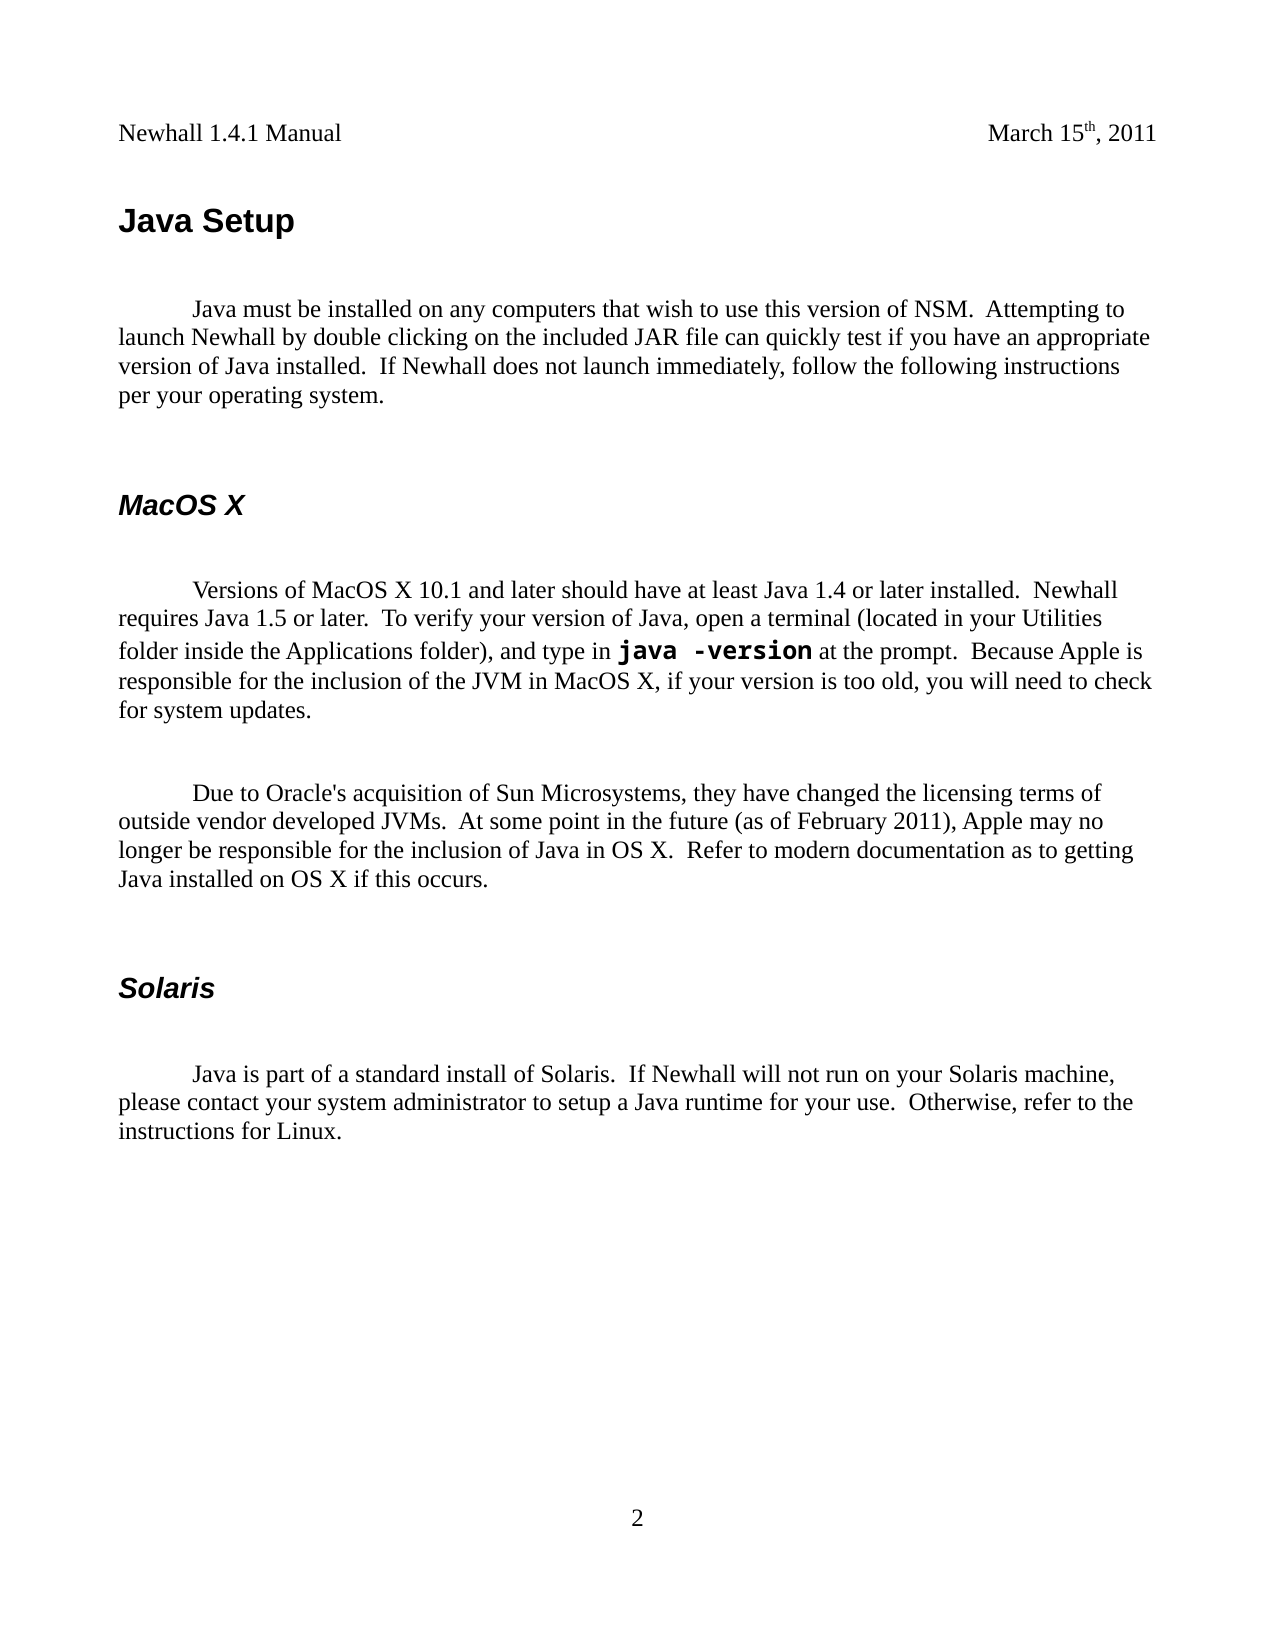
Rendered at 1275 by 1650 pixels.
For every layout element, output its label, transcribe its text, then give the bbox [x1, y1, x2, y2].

text Java is part of a standard install of Solaris. If Newhall will not run on your Solaris machine, please contact your system administrator to setup a Java runtime for your use. Otherwise, refer to the instructions for Linux. [118, 1059, 1157, 1145]
subtitle MacOS X [118, 487, 1157, 521]
subtitle Solaris [118, 971, 1157, 1005]
subtitle Java Setup [118, 201, 1157, 240]
text Due to Oracle's acquisition of Sun Microsystems, they have changed the licensing terms of outside vendor developed JVMs. At some point in the future (as of February 2011), Apple may no longer be responsible for the inclusion of Java in OS X. Refer to modern documentation as to getting Java installed on OS X if this occurs. [118, 778, 1157, 893]
text Java must be installed on any computers that wish to use this version of NSM. Attempting to launch Newhall by double clicking on the included JAR file can quickly test if you have an appropriate version of Java installed. If Newhall does not launch immediately, follow the following instructions per your operating system. [118, 294, 1157, 409]
text Versions of MacOS X 10.1 and later should have at least Java 1.4 or later installed. Newhall requires Java 1.5 or later. To verify your version of Java, open a terminal (located in your Utilities folder inside the Applications folder), and type in java -version at the prompt. Because Apple is responsible for the inclusion of the JVM in MacOS X, if your version is too old, you will need to check for system updates. [118, 575, 1157, 724]
